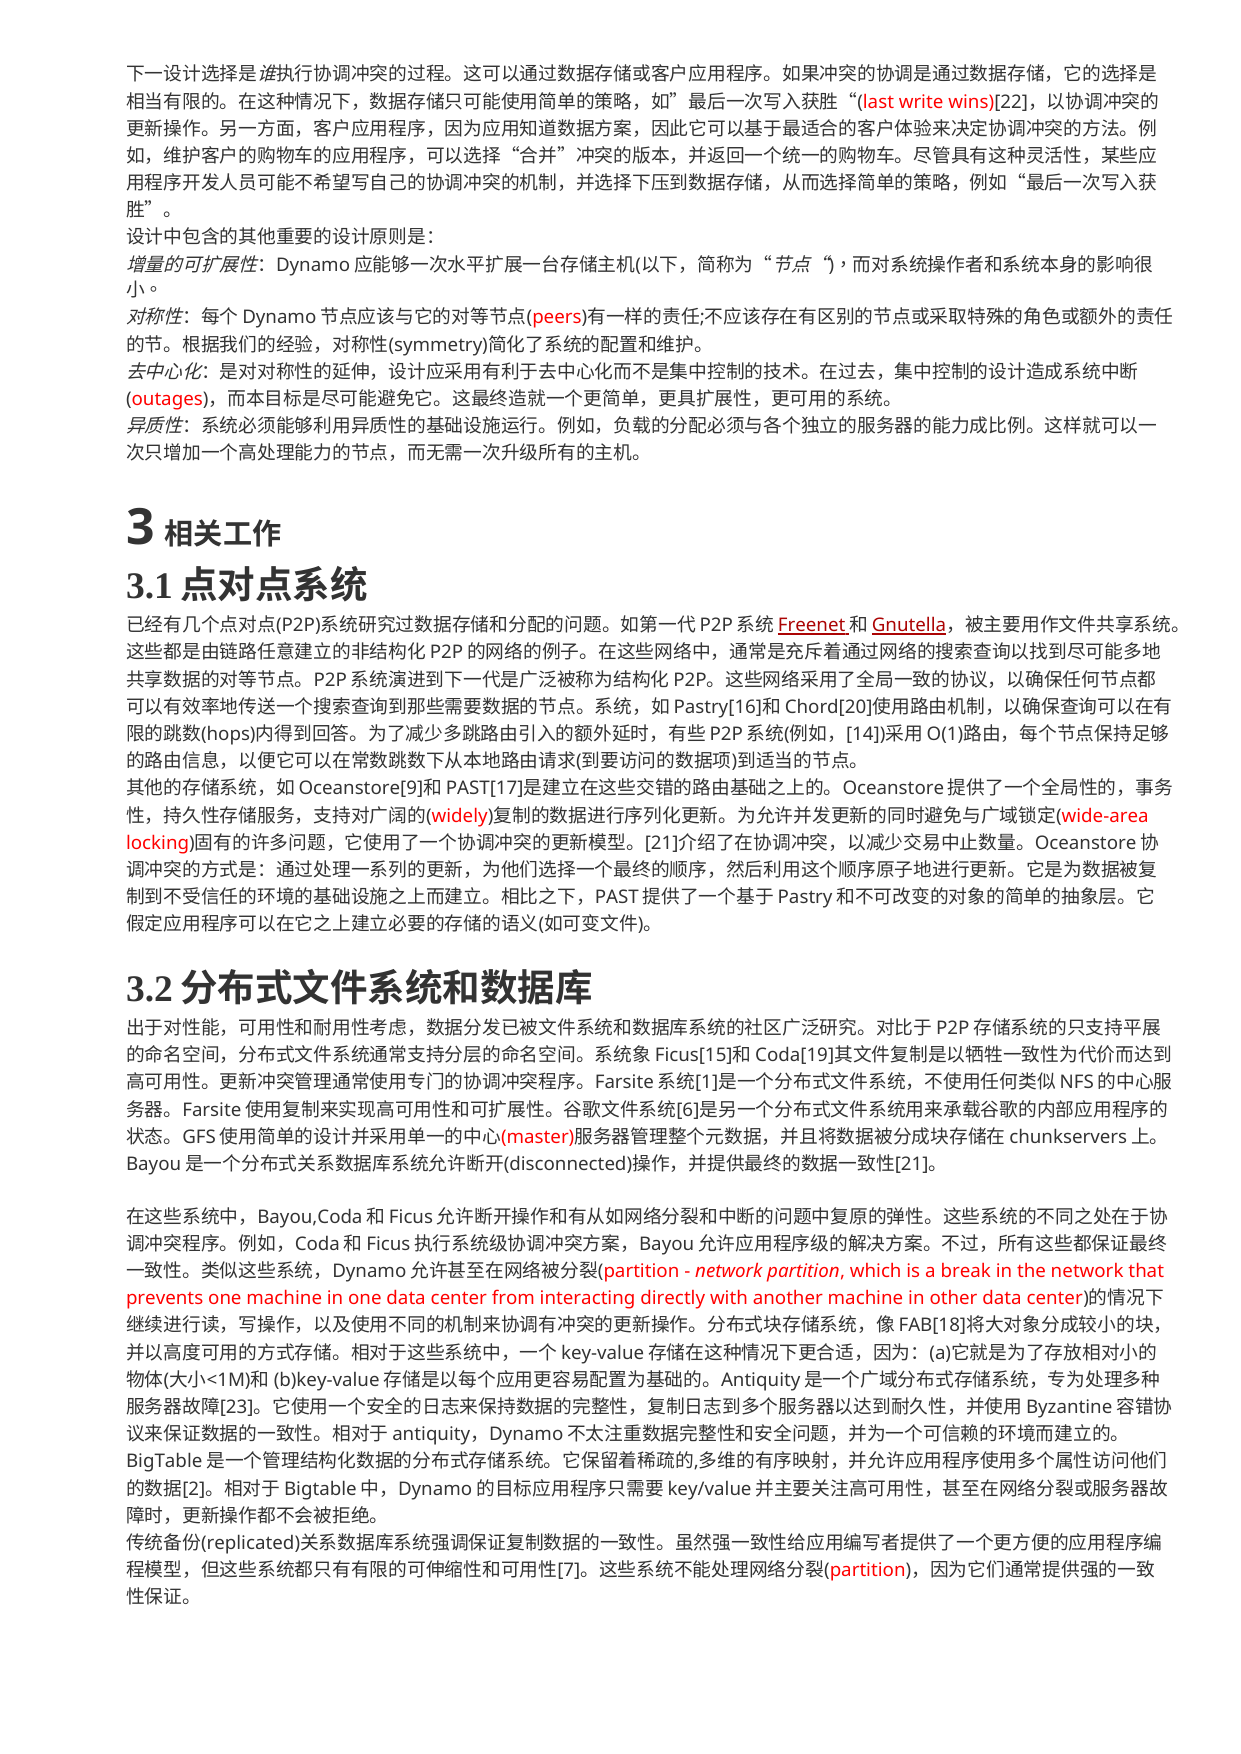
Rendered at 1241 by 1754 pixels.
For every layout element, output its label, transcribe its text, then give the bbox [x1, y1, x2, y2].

text 其他的存储系统，如Oceanstore[9]和PAST[17]是建立在这些交错的路由基础之上的。Oceanstore提供了一个全局性的，事务性，持久性存储服务，支持对广阔的(widely)复制的数据进行序列化更新。为允许并发更新的同时避免与广域锁定(wide-area locking)固有的许多问题，它使用了一个协调冲突的更新模型。[21]介绍了在协调冲突，以减少交易中止数量。Oceanstore协调冲突的方式是：通过处理一系列的更新，为他们选择一个最终的顺序，然后利用这个顺序原子地进行更新。它是为数据被复制到不受信任的环境的基础设施之上而建立。相比之下，PAST提供了一个基于Pastry和​​不可改变的对象的简单的抽象层。它假定应用程序可以在它之上建立必要的存储的语义(如可变文件)。 [126, 773, 1173, 936]
text 去中心化：是对对称性的延伸，设计应采用有利于去中心化而不是集中控制的技术。在过去，集中控制的设计造成系统中断(outages)，而本目标是尽可能避免它。这最终造就一个更简单，更具扩展性，更可用的系统。 [126, 356, 1173, 411]
text 已经有几个点对点(P2P)系统研究过数据存储和分配的问题。如第一代P2P系统Freenet和Gnutella，被主要用作文件共享系统。这些都是由链路任意建立的非结构化P2P的网络的例子。在这些网络中，通常是充斥着通过网络的搜索查询以找到尽可能多地共享数据的对等节点。P2P系统演进到下一代是广泛被称为结构化P2P。这些网络采用了全局一致的协议，以确保任何节点都可以有效率地传送一个搜索查询到那些需要数据的节点。系统，如Pastry[16]和Chord[20]使用路由机制，以确保查询可以在有限的跳数(hops)内得到回答。为了减少多跳路由引入的额外延时，有些P2P系统(例如，[14])采用O(1)路由，每个节点保持足够的路由信息，以便它可以在常数跳数下从本地路由请求(到要访问的数据项)到适当的节点。 [126, 610, 1173, 773]
text 异质性：系统必须能够利用异质性的基础设施运行。例如，负载的分配必须与各个独立的服务器的能力成比例。这样就可以一次只增加一个高处理能力的节点，而无需一次升级所有的主机。 [126, 411, 1173, 465]
subtitle 3.1点对点系统 [126, 559, 1173, 610]
text 增量的可扩展性：Dynamo应能够一次水平扩展一台存储主机(以下，简称为“节点“)，而对系统操作者和系统本身的影响很小。 [126, 249, 1173, 302]
text 下一设计选择是谁执行协调冲突的过程。这可以通过数据存储或客户应用程序。如果冲突的协调是通过数据存储，它的选择是相当有限的。在这种情况下，数据存储只可能使用简单的策略，如”最后一次写入获胜“(last write wins)[22]，以协调冲突的更新操作。另一方面，客户应用程序，因为应用知道数据方案，因此它可以基于最适合的客户体验来决定协调冲突的方法。例如，维护客户的购物车的应用程序，可以选择“合并”冲突的版本，并返回一个统一的购物车。尽管具有这种灵活性，某些应用程序开发人员可能不希望写自己的协调冲突的机制，并选择下压到数据存储，从而选择简单的策略，例如“最后一次写入获胜”。 [126, 59, 1173, 222]
text 设计中包含的其他重要的设计原则是： [126, 222, 1173, 249]
text 传统备份(replicated)关系数据库系统强调保证复制数据的一致性。虽然强一致性给应用编写者提供了一个更方便的应用程序编程模型，但这些系统都只有有限的可伸缩性和可用性[7]。这些系统不能处理网络分裂(partition)，因为它们通常提供强的一致性保证。 [126, 1528, 1173, 1609]
subtitle 3相关工作 [126, 491, 1173, 559]
text 出于对性能，可用性和耐用性考虑，数据分发已被文件系统和数据库系统的社区广泛研究。对比于P2P存储系统的只支持平展的命名空间，分布式文件系统通常支持分层的命名空间。系统象Ficus[15]和Coda[19]其文件复制是以牺牲一致性为代价而达到高可用性。更新冲突管理通常使用专门的协调冲突程序。Farsite系统[1]是一个分布式文件系统，不使用任何类似NFS的中心服务器。Farsite使用复制来实现高可用性和可扩展性。谷歌文件系统[6]是另一个分布式文件系统用来承载谷歌的内部应用程序的状态。GFS使用简单的设计并采用单一的中心(master)服务器管理整个元数据，并且将数据被分成块存储在chunkservers上。Bayou是一个分布式关系数据库系统允许断开(disconnected)操作，并提供最终的数据一致性[21]。 [126, 1013, 1173, 1176]
text 在这些系统中，Bayou,Coda和Ficus允许断开操作和有从如网络分裂和中断的问题中复原的弹性。这些系统的不同之处在于协调冲突程序。例如，Coda和Ficus执行系统级协调冲突方案，Bayou允许应用程序级的解决方案。不过，所有这些都保证最终一致性。类似这些系统，Dynamo允许甚至在网络被分裂(partition - network partition, which is a break in the network that prevents one machine in one data center from interacting directly with another machine in other data center)的情况下继续进行读，写操作，以及使用不同的机制来协调有冲突的更新操作。分布式块存储系统，像FAB[18]将大对象分成较小的块，并以高度可用的方式存储。相对于这些系统中，一个key-value存储在这种情况下更合适，因为：(a)它就是为了存放相对小的物体(大小<1M)和 (b)key-value存储是以每个应用更容易配置为基础的。Antiquity是一个广域分布式存储系统，专为处理多种服务器故障[23]。它使用一个安全的日志来保持数据的完整性，复制日志到多个服务器以达到耐久性，并使用Byzantine容错协议来保证数据的一致性。相对于antiquity，Dynamo不太注重数据完整性和安全问题，并为一个可信赖的环境而建立的。BigTable是一个管理结构化数据的分布式存储系统。它保留着稀疏的,多维的有序映射，并允许应用程序使用多个属性访问他们的数据[2]。相对于Bigtable中，Dynamo的目标应用程序只需要key/value并主要关注高可用性，甚至在网络分裂或服务器故障时，更新操作都不会被拒绝。 [126, 1201, 1173, 1528]
text 对称性：每个Dynamo节点应该与它的对等节点(peers)有一样的责任;不应该存在有区别的节点或采取特殊的角色或额外的责任的节。根据我们的经验，对称性(symmetry)简化了系统的配置和维护。 [126, 302, 1173, 356]
subtitle 3.2分布式文件系统和数据库 [126, 962, 1173, 1013]
